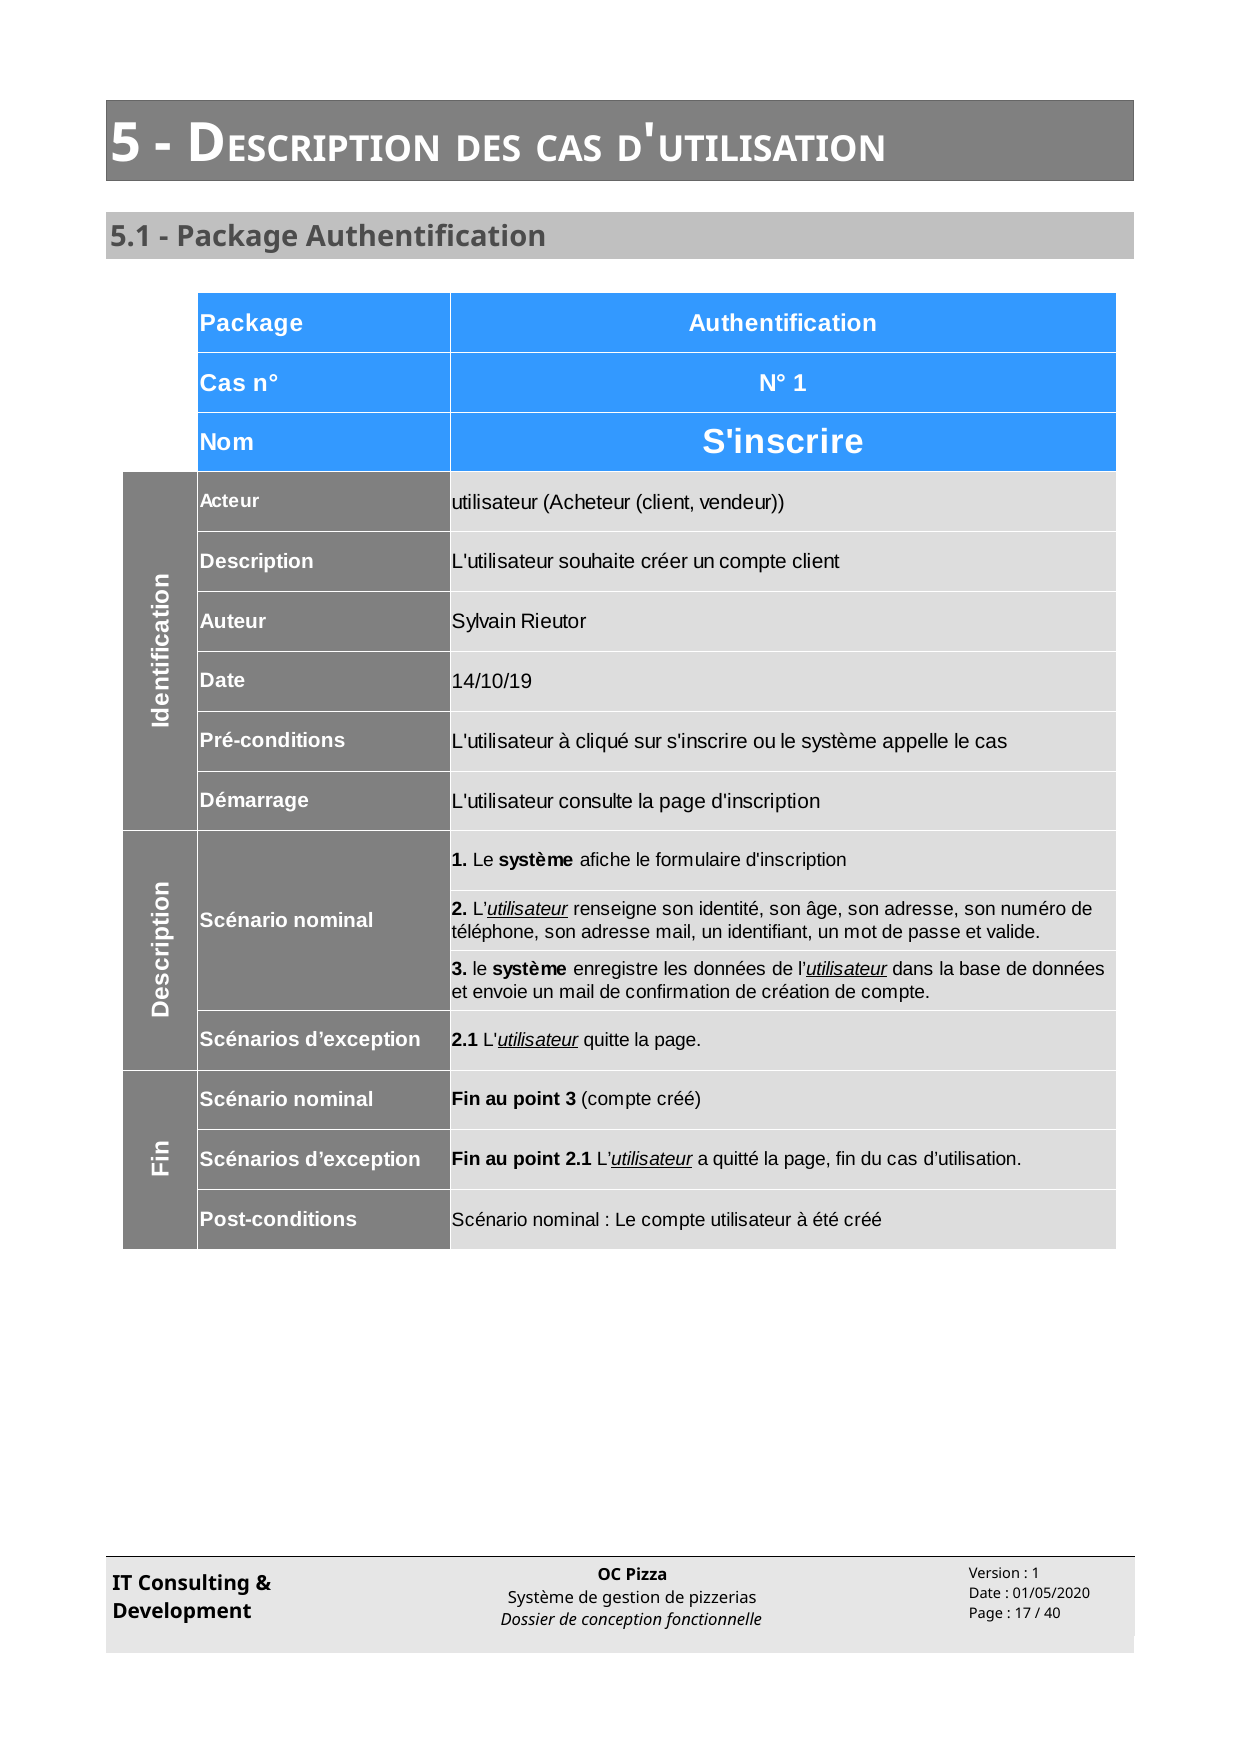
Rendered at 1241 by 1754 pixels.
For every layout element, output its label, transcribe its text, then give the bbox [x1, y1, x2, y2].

subtitle Package Authentification [107, 213, 1133, 258]
subtitle Description des cas d'utilisation [107, 101, 1133, 180]
